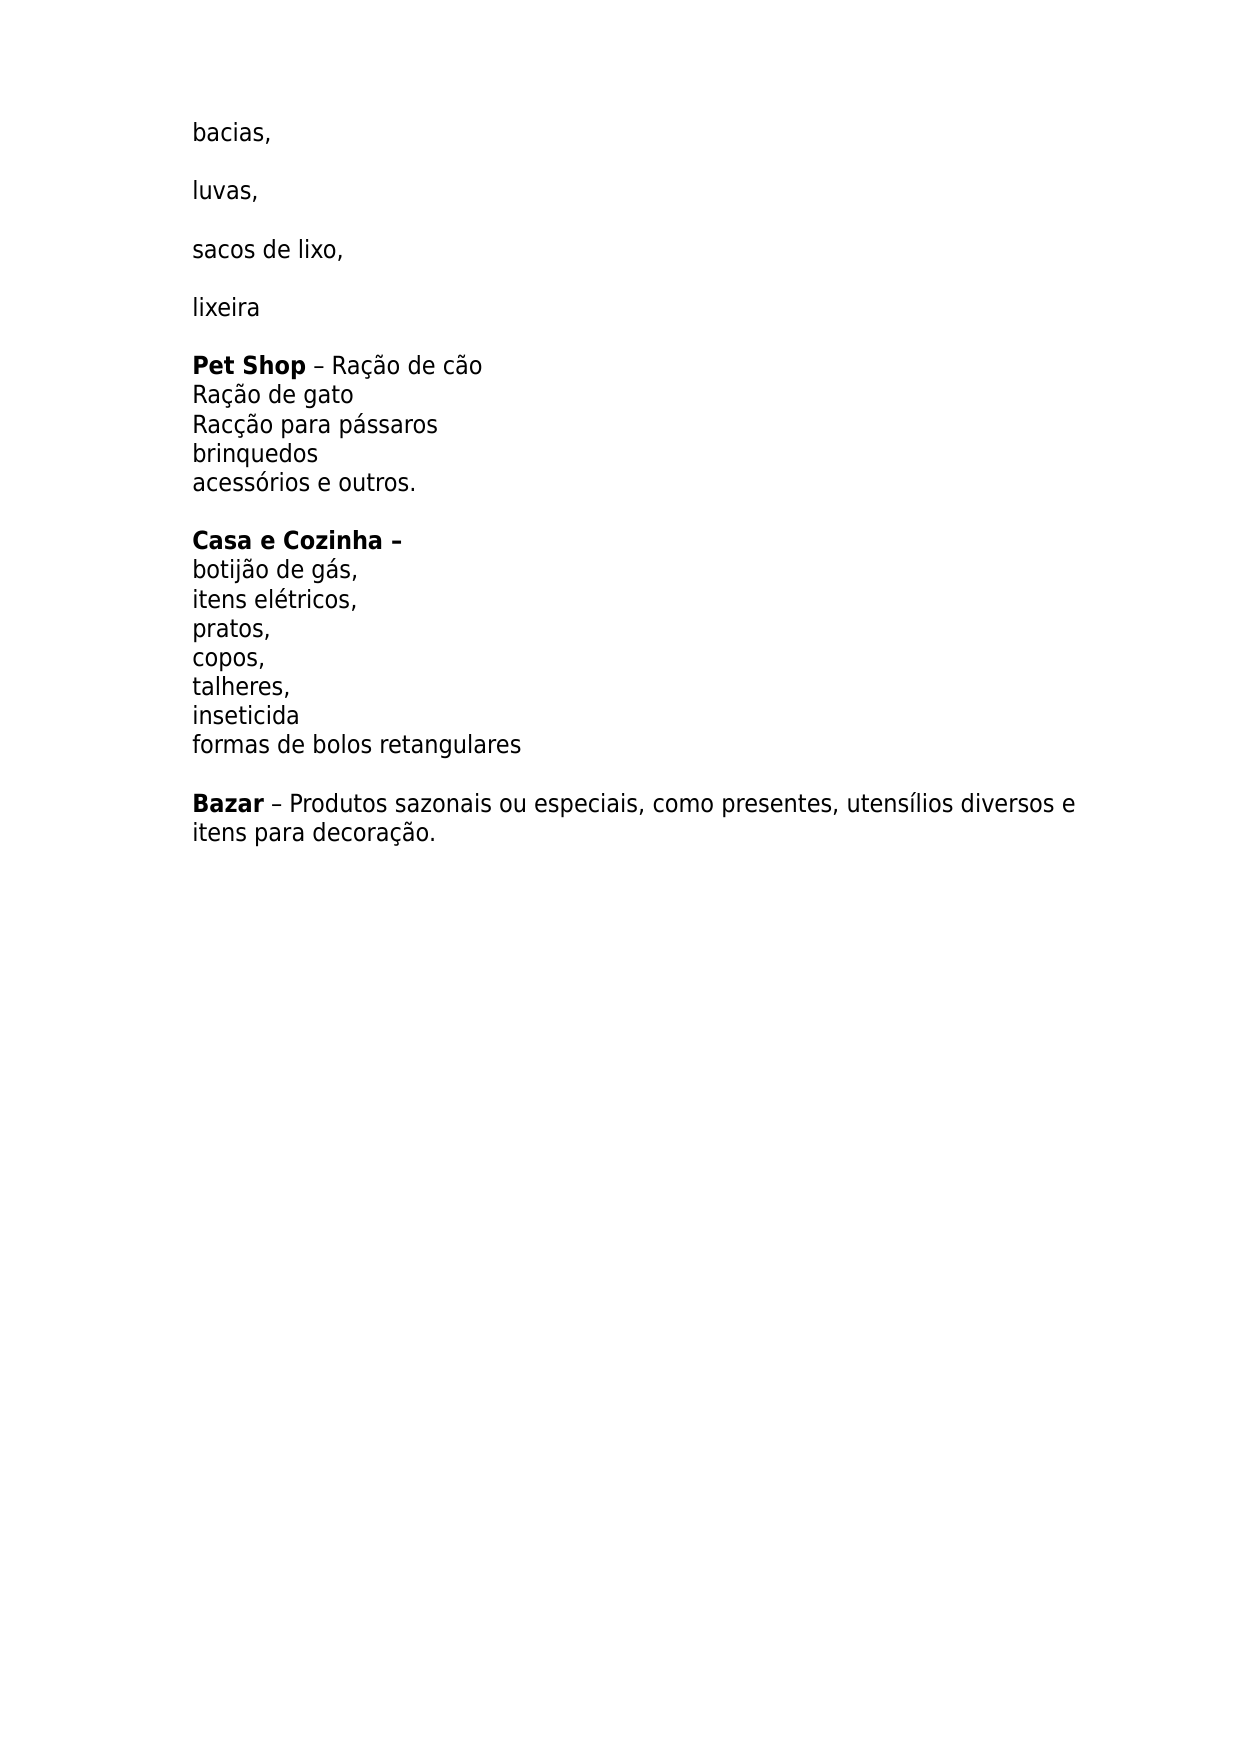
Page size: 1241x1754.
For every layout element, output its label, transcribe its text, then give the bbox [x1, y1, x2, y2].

text Racção para pássaros [192, 410, 1122, 439]
text botijão de gás, [192, 556, 1122, 585]
text formas de bolos retangulares [192, 731, 1122, 760]
text talheres, [192, 672, 1122, 701]
text brinquedos [192, 439, 1122, 468]
text bacias, [192, 118, 1122, 147]
text Ração de gato [192, 381, 1122, 410]
text pratos, [192, 614, 1122, 643]
text inseticida [192, 701, 1122, 731]
text luvas, [192, 176, 1122, 206]
text itens elétricos, [192, 585, 1122, 614]
text copos, [192, 643, 1122, 672]
text Bazar – Produtos sazonais ou especiais, como presentes, utensílios diversos e itens para decoração. [192, 789, 1122, 847]
text Casa e Cozinha – [192, 526, 1122, 556]
text Pet Shop – Ração de cão [192, 351, 1122, 381]
text sacos de lixo, [192, 235, 1122, 264]
text acessórios e outros. [192, 468, 1122, 497]
text lixeira [192, 293, 1122, 322]
